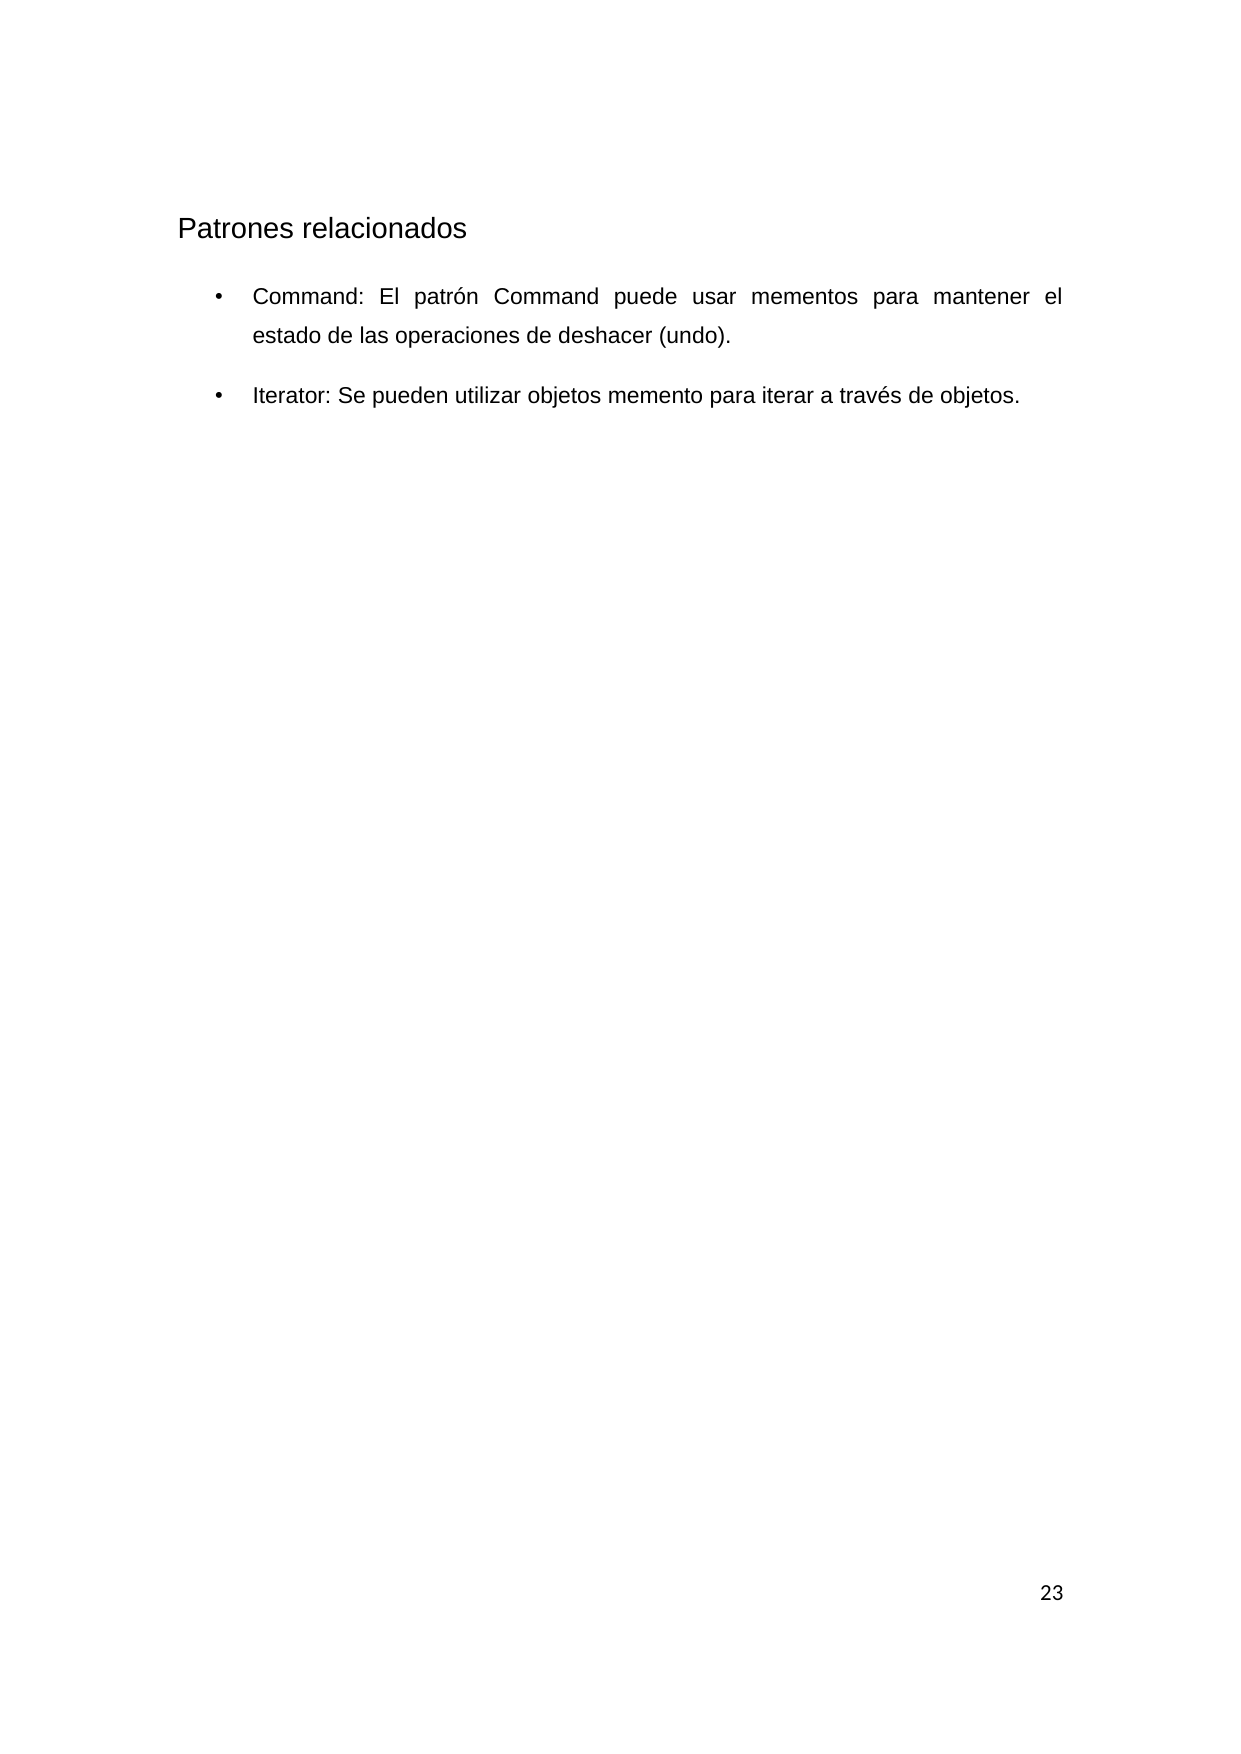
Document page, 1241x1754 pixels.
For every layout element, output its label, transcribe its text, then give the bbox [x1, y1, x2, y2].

list Iterator: Se pueden utilizar objetos memento para iterar a través de objetos. [215, 382, 1063, 409]
list Command: El patrón Command puede usar mementos para mantener el estado de las operaciones de deshacer (undo). [215, 283, 1063, 348]
text Patrones relacionados [177, 212, 1063, 245]
